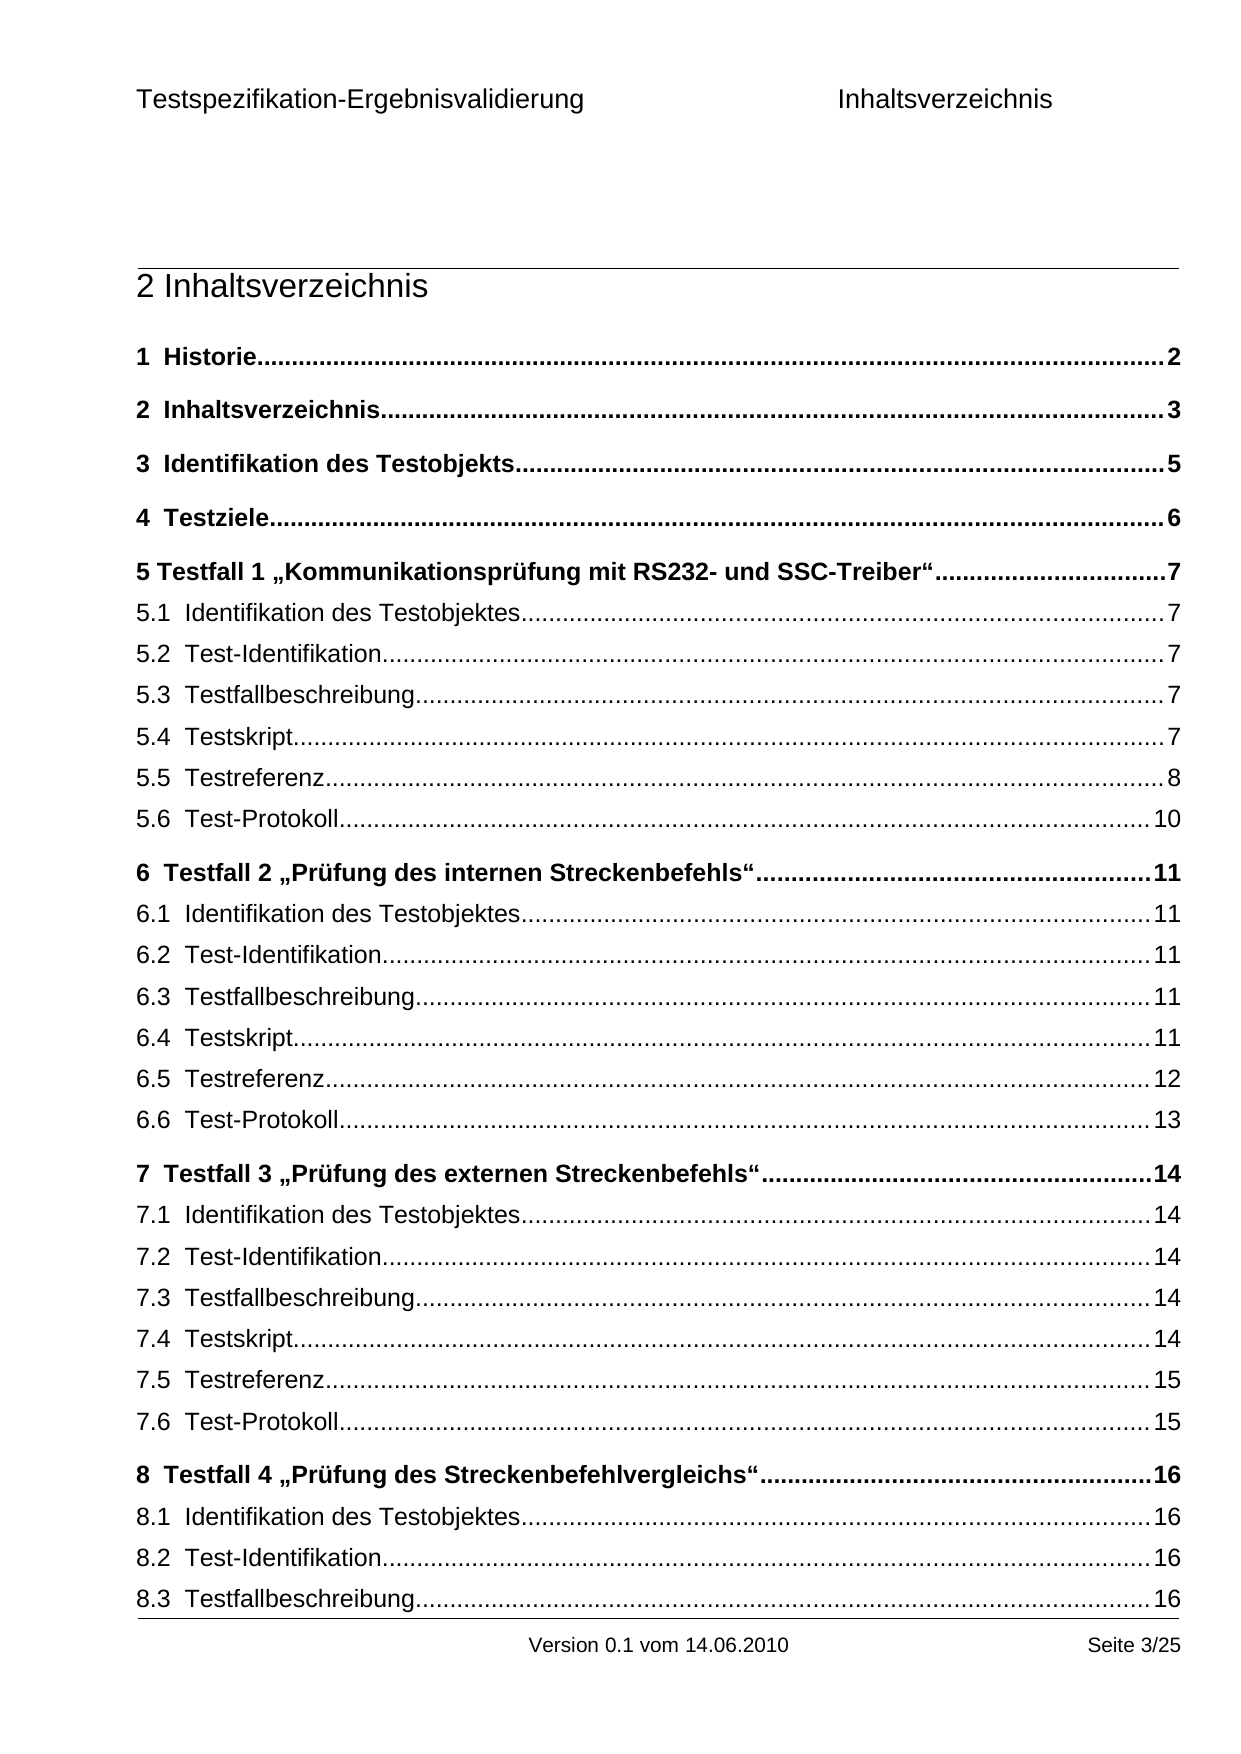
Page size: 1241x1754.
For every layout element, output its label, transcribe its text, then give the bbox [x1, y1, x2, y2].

text 1 Historie 2 [136, 342, 1181, 371]
text 5.6 Test-Protokoll 10 [136, 804, 1181, 833]
text 5.5 Testreferenz 8 [136, 763, 1181, 792]
text 8.2 Test-Identifikation 16 [136, 1543, 1181, 1572]
text 8.3 Testfallbeschreibung 16 [136, 1584, 1181, 1612]
text 4 Testziele 6 [136, 503, 1181, 532]
text 5.3 Testfallbeschreibung 7 [136, 681, 1181, 709]
text 6 Testfall 2 „Prüfung des internen Streckenbefehls“ 11 [136, 858, 1181, 887]
text 8 Testfall 4 „Prüfung des Streckenbefehlvergleichs“ 16 [136, 1461, 1181, 1489]
text 6.4 Testskript 11 [136, 1023, 1181, 1052]
text 7.3 Testfallbeschreibung 14 [136, 1283, 1181, 1312]
text 5.2 Test-Identifikation 7 [136, 639, 1181, 668]
text 6.2 Test-Identifikation 11 [136, 941, 1181, 969]
text 7.4 Testskript 14 [136, 1324, 1181, 1353]
subtitle Inhaltsverzeichnis [136, 289, 1181, 304]
text 7.6 Test-Protokoll 15 [136, 1407, 1181, 1436]
text 5.1 Identifikation des Testobjektes 7 [136, 598, 1181, 627]
text 7 Testfall 3 „Prüfung des externen Streckenbefehls“ 14 [136, 1159, 1181, 1188]
text 6.6 Test-Protokoll 13 [136, 1106, 1181, 1134]
text 7.5 Testreferenz 15 [136, 1366, 1181, 1394]
text 5 Testfall 1 „Kommunikationsprüfung mit RS232- und SSC-Treiber“ 7 [136, 557, 1181, 586]
text 8.1 Identifikation des Testobjektes 16 [136, 1502, 1181, 1531]
text 6.5 Testreferenz 12 [136, 1064, 1181, 1093]
text 3 Identifikation des Testobjekts 5 [136, 449, 1181, 478]
text 7.1 Identifikation des Testobjektes 14 [136, 1201, 1181, 1229]
text 2 Inhaltsverzeichnis 3 [136, 396, 1181, 424]
text 5.4 Testskript 7 [136, 722, 1181, 751]
text 6.3 Testfallbeschreibung 11 [136, 982, 1181, 1011]
text 6.1 Identifikation des Testobjektes 11 [136, 899, 1181, 928]
text 7.2 Test-Identifikation 14 [136, 1242, 1181, 1271]
